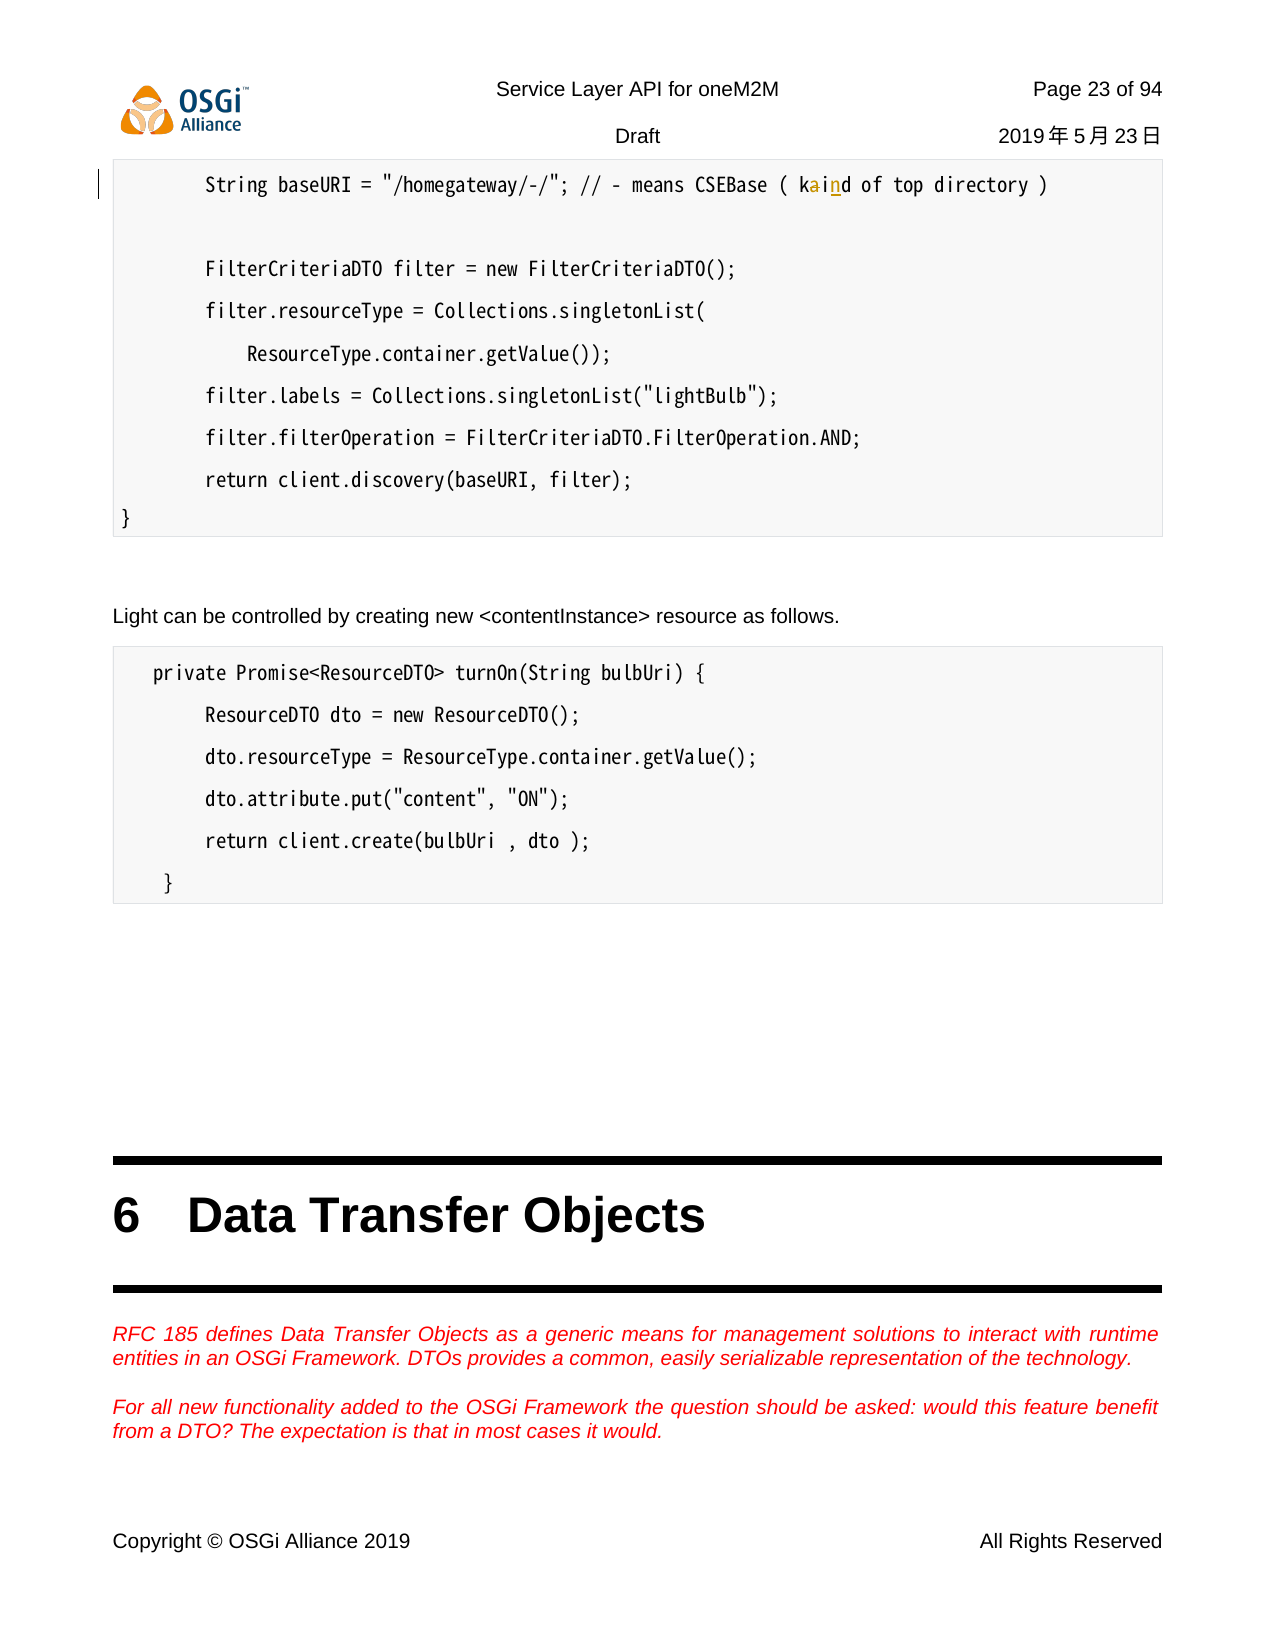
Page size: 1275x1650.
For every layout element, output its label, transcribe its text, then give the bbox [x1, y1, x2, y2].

text filter.filterOperation = FilterCriteriaDTO.FilterOperation.AND; [114, 411, 1162, 451]
text } [114, 496, 1162, 536]
text ResourceDTO dto = new ResourceDTO(); [114, 688, 1162, 728]
text return client.create(bulbUri , dto ); [114, 814, 1162, 854]
text FilterCriteriaDTO filter = new FilterCriteriaDTO(); [114, 243, 1162, 283]
text } [114, 857, 1162, 903]
subtitle Data Transfer Objects [112, 1157, 1162, 1293]
text For all new functionality added to the OSGi Framework the question should be asked: would this feature benefit from a DTO? The expectation is that in most cases it would. [112, 1395, 1162, 1443]
text String baseURI = "/homegateway/-/"; // - means CSEBase ( kind of top directory ) [114, 160, 1162, 199]
text private Promise<ResourceDTO> turnOn(String bulbUri) { [114, 647, 1162, 686]
text dto.resourceType = ResourceType.container.getValue(); [114, 730, 1162, 770]
text return client.discovery(baseURI, filter); [114, 453, 1162, 493]
text dto.attribute.put("content", "ON"); [114, 772, 1162, 812]
text filter.labels = Collections.singletonList("lightBulb"); [114, 369, 1162, 409]
text Light can be controlled by creating new <contentInstance> resource as follows. [112, 604, 1162, 628]
text filter.resourceType = Collections.singletonList( [114, 285, 1162, 325]
text ResourceType.container.getValue()); [114, 327, 1162, 367]
picture [113, 78, 257, 142]
text RFC 185 defines Data Transfer Objects as a generic means for management solutions to interact with runtime entities in an OSGi Framework. DTOs provides a common, easily serializable representation of the technology. [112, 1322, 1162, 1370]
